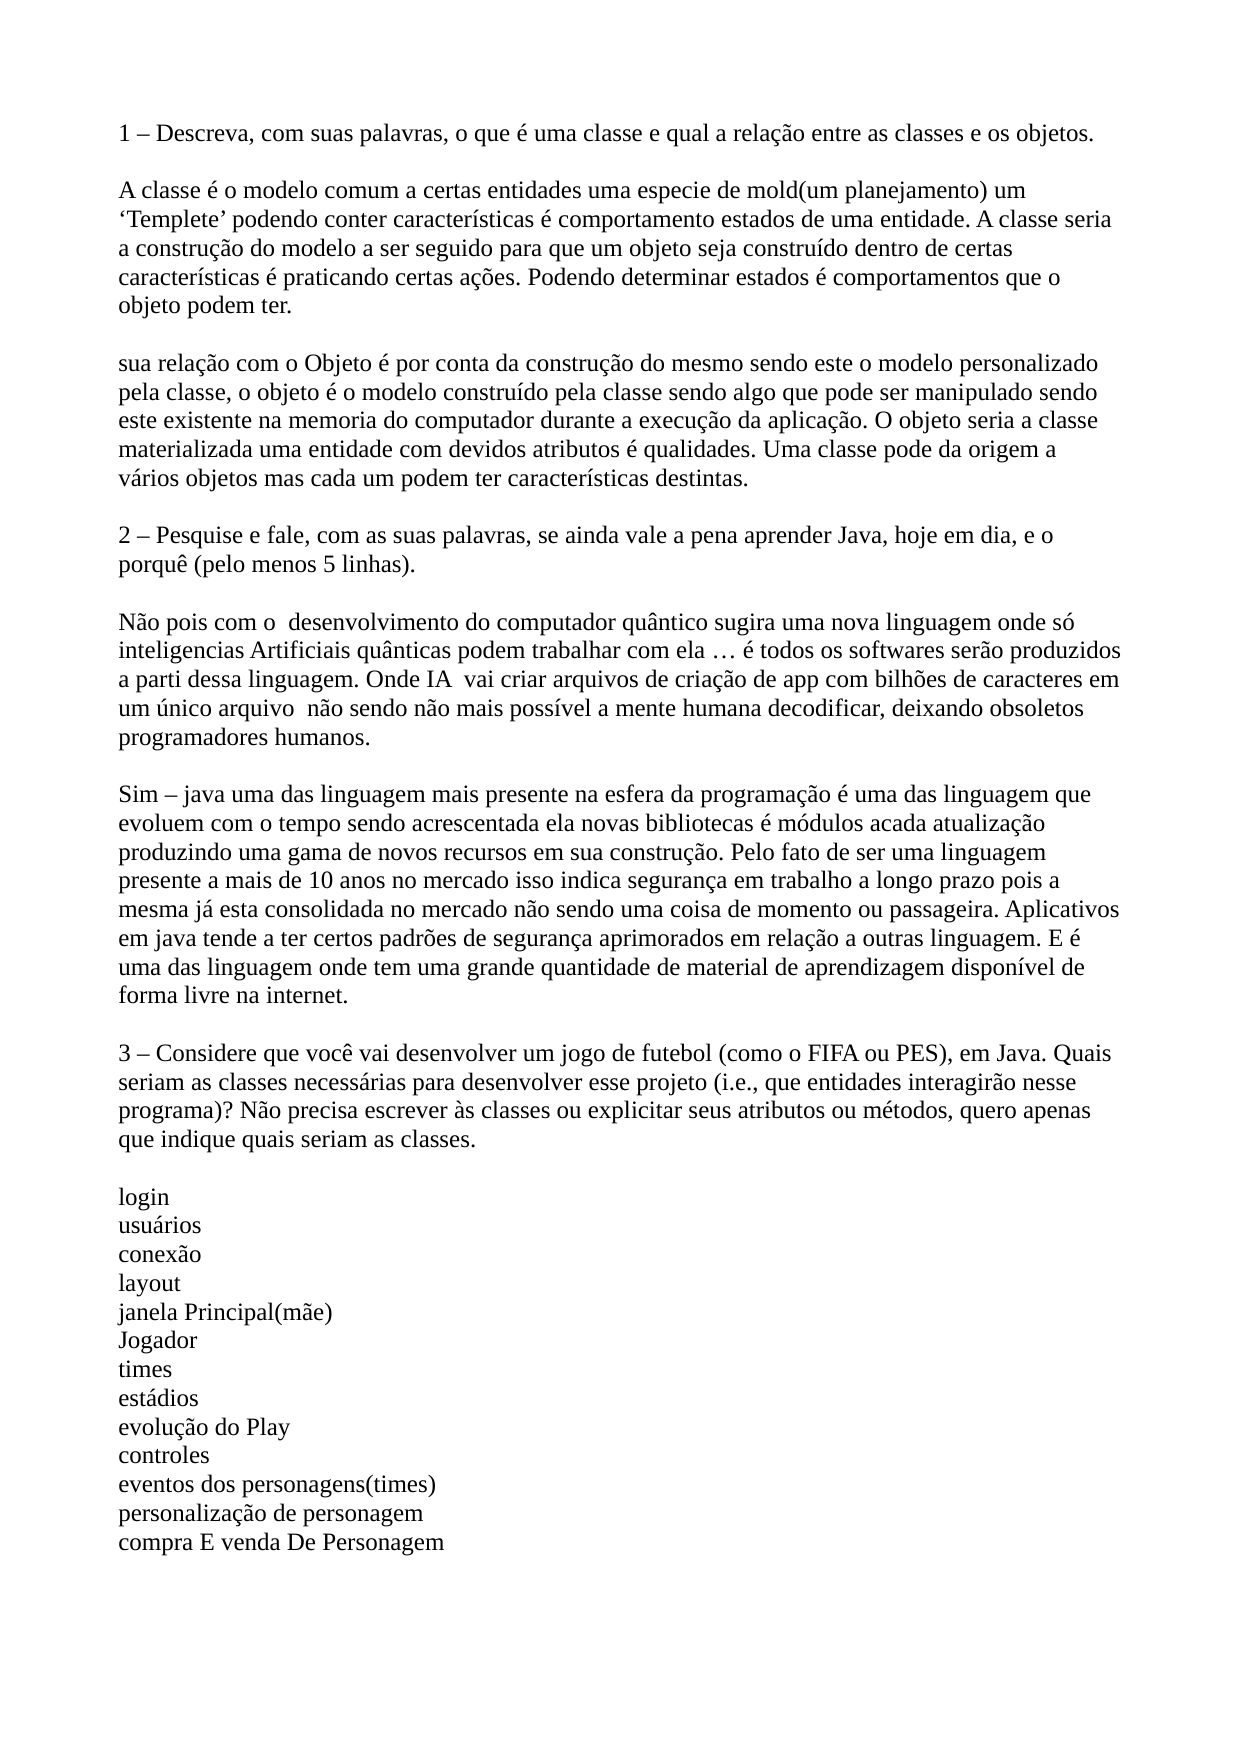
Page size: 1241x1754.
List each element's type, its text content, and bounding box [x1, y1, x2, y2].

text compra E venda De Personagem [118, 1527, 1122, 1556]
text times [118, 1354, 1122, 1383]
text 2 – Pesquise e fale, com as suas palavras, se ainda vale a pena aprender Java, hoje em dia, e o porquê (pelo menos 5 linhas). [118, 521, 1122, 578]
text 3 – Considere que você vai desenvolver um jogo de futebol (como o FIFA ou PES), em Java. Quais seriam as classes necessárias para desenvolver esse projeto (i.e., que entidades interagirão nesse programa)? Não precisa escrever às classes ou explicitar seus atributos ou métodos, quero apenas que indique quais seriam as classes. [118, 1038, 1122, 1153]
text personalização de personagem [118, 1498, 1122, 1527]
text eventos dos personagens(times) [118, 1469, 1122, 1498]
text janela Principal(mãe) [118, 1297, 1122, 1326]
text conexão [118, 1239, 1122, 1268]
text 1 – Descreva, com suas palavras, o que é uma classe e qual a relação entre as classes e os objetos. [118, 118, 1122, 147]
text layout [118, 1268, 1122, 1297]
text A classe é o modelo comum a certas entidades uma especie de mold(um planejamento) um ‘Templete’ podendo conter características é comportamento estados de uma entidade. A classe seria a construção do modelo a ser seguido para que um objeto seja construído dentro de certas características é praticando certas ações. Podendo determinar estados é comportamentos que o objeto podem ter. [118, 176, 1122, 319]
text estádios [118, 1383, 1122, 1412]
text login [118, 1182, 1122, 1211]
text Jogador [118, 1326, 1122, 1354]
text evolução do Play [118, 1412, 1122, 1441]
text Não pois com o desenvolvimento do computador quântico sugira uma nova linguagem onde só inteligencias Artificiais quânticas podem trabalhar com ela … é todos os softwares serão produzidos a parti dessa linguagem. Onde IA vai criar arquivos de criação de app com bilhões de caracteres em um único arquivo não sendo não mais possível a mente humana decodificar, deixando obsoletos programadores humanos. [118, 607, 1122, 751]
text Sim – java uma das linguagem mais presente na esfera da programação é uma das linguagem que evoluem com o tempo sendo acrescentada ela novas bibliotecas é módulos acada atualização produzindo uma gama de novos recursos em sua construção. Pelo fato de ser uma linguagem presente a mais de 10 anos no mercado isso indica segurança em trabalho a longo prazo pois a mesma já esta consolidada no mercado não sendo uma coisa de momento ou passageira. Aplicativos em java tende a ter certos padrões de segurança aprimorados em relação a outras linguagem. E é uma das linguagem onde tem uma grande quantidade de material de aprendizagem disponível de forma livre na internet. [118, 779, 1122, 1009]
text controles [118, 1441, 1122, 1469]
text sua relação com o Objeto é por conta da construção do mesmo sendo este o modelo personalizado pela classe, o objeto é o modelo construído pela classe sendo algo que pode ser manipulado sendo este existente na memoria do computador durante a execução da aplicação. O objeto seria a classe materializada uma entidade com devidos atributos é qualidades. Uma classe pode da origem a vários objetos mas cada um podem ter características destintas. [118, 348, 1122, 492]
text usuários [118, 1211, 1122, 1239]
